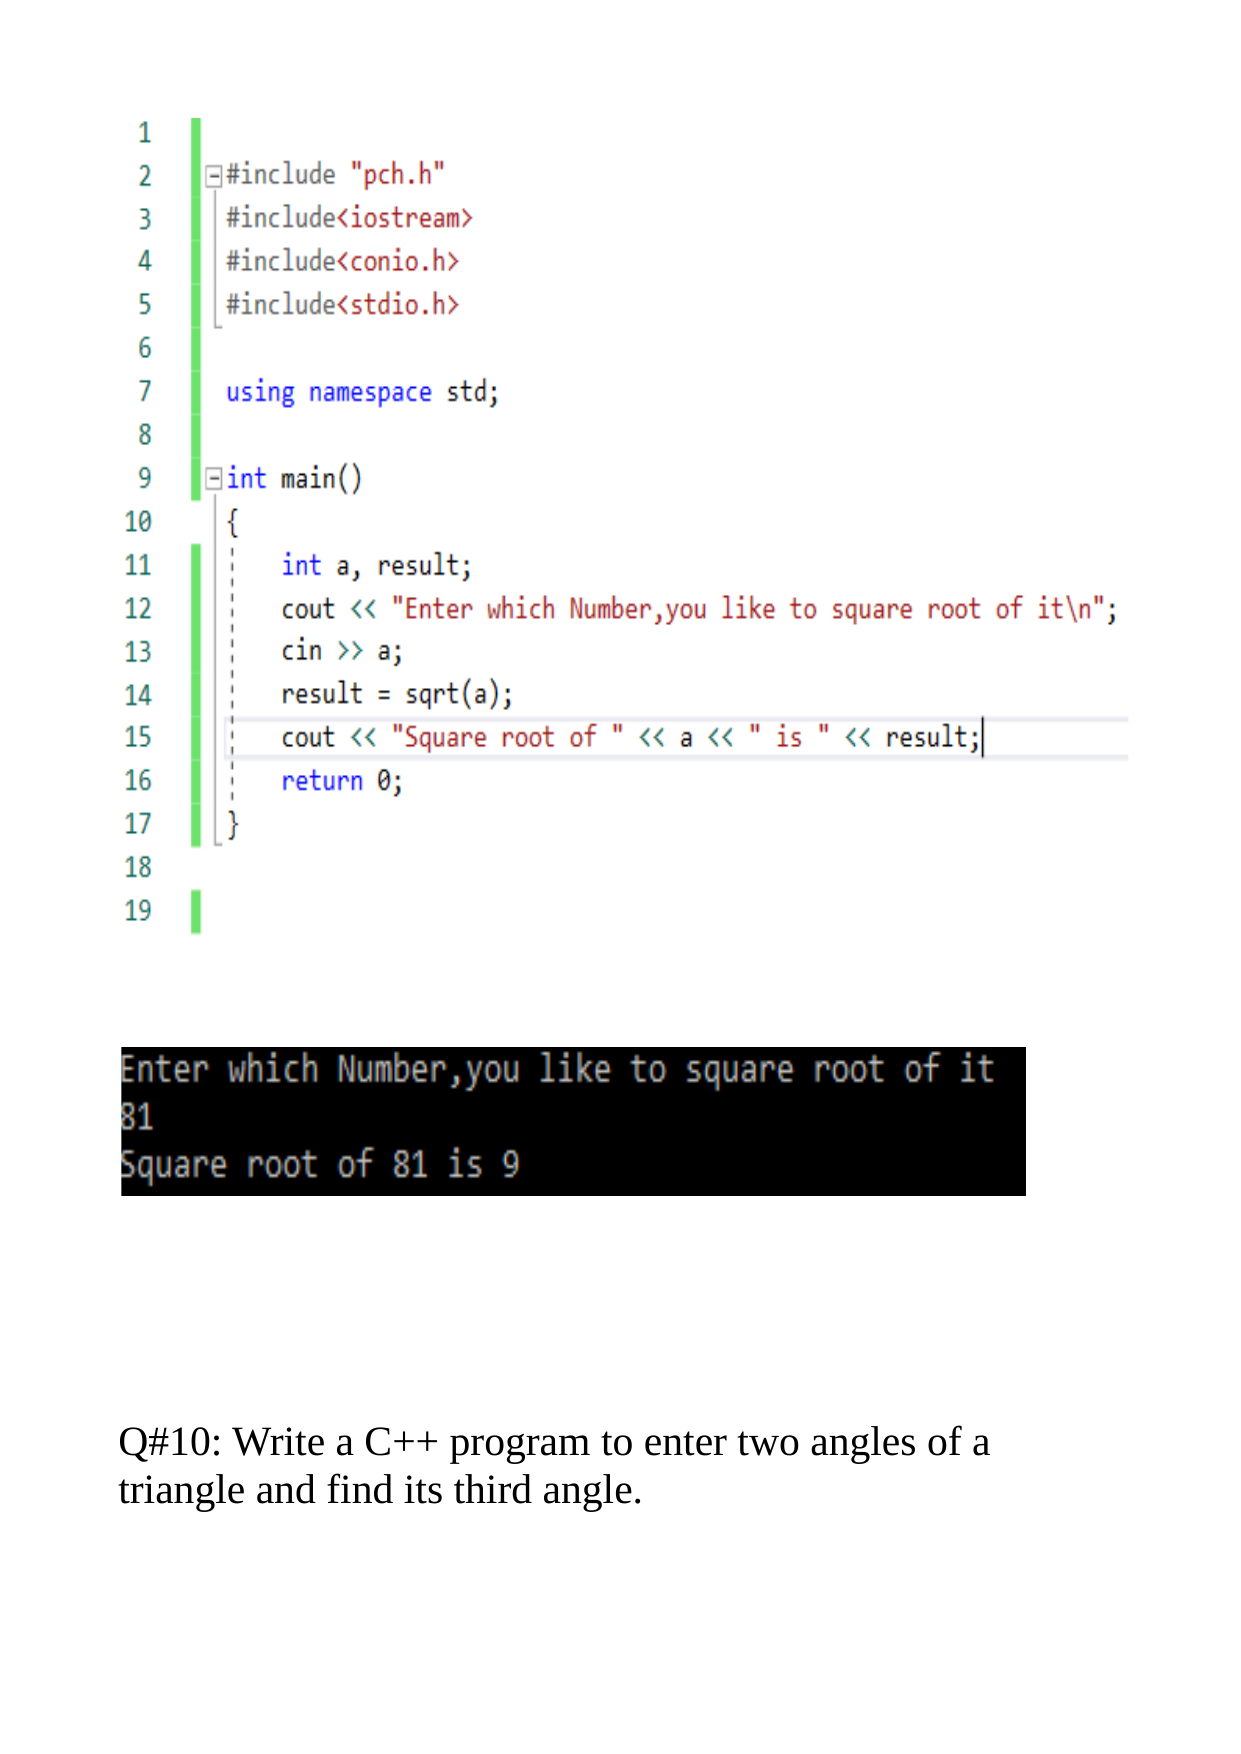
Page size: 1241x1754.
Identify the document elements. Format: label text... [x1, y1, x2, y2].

text Q#10: Write a C++ program to enter two angles of a triangle and find its third angle. [118, 1416, 1047, 1512]
picture [121, 118, 1129, 952]
picture [121, 1047, 1026, 1196]
